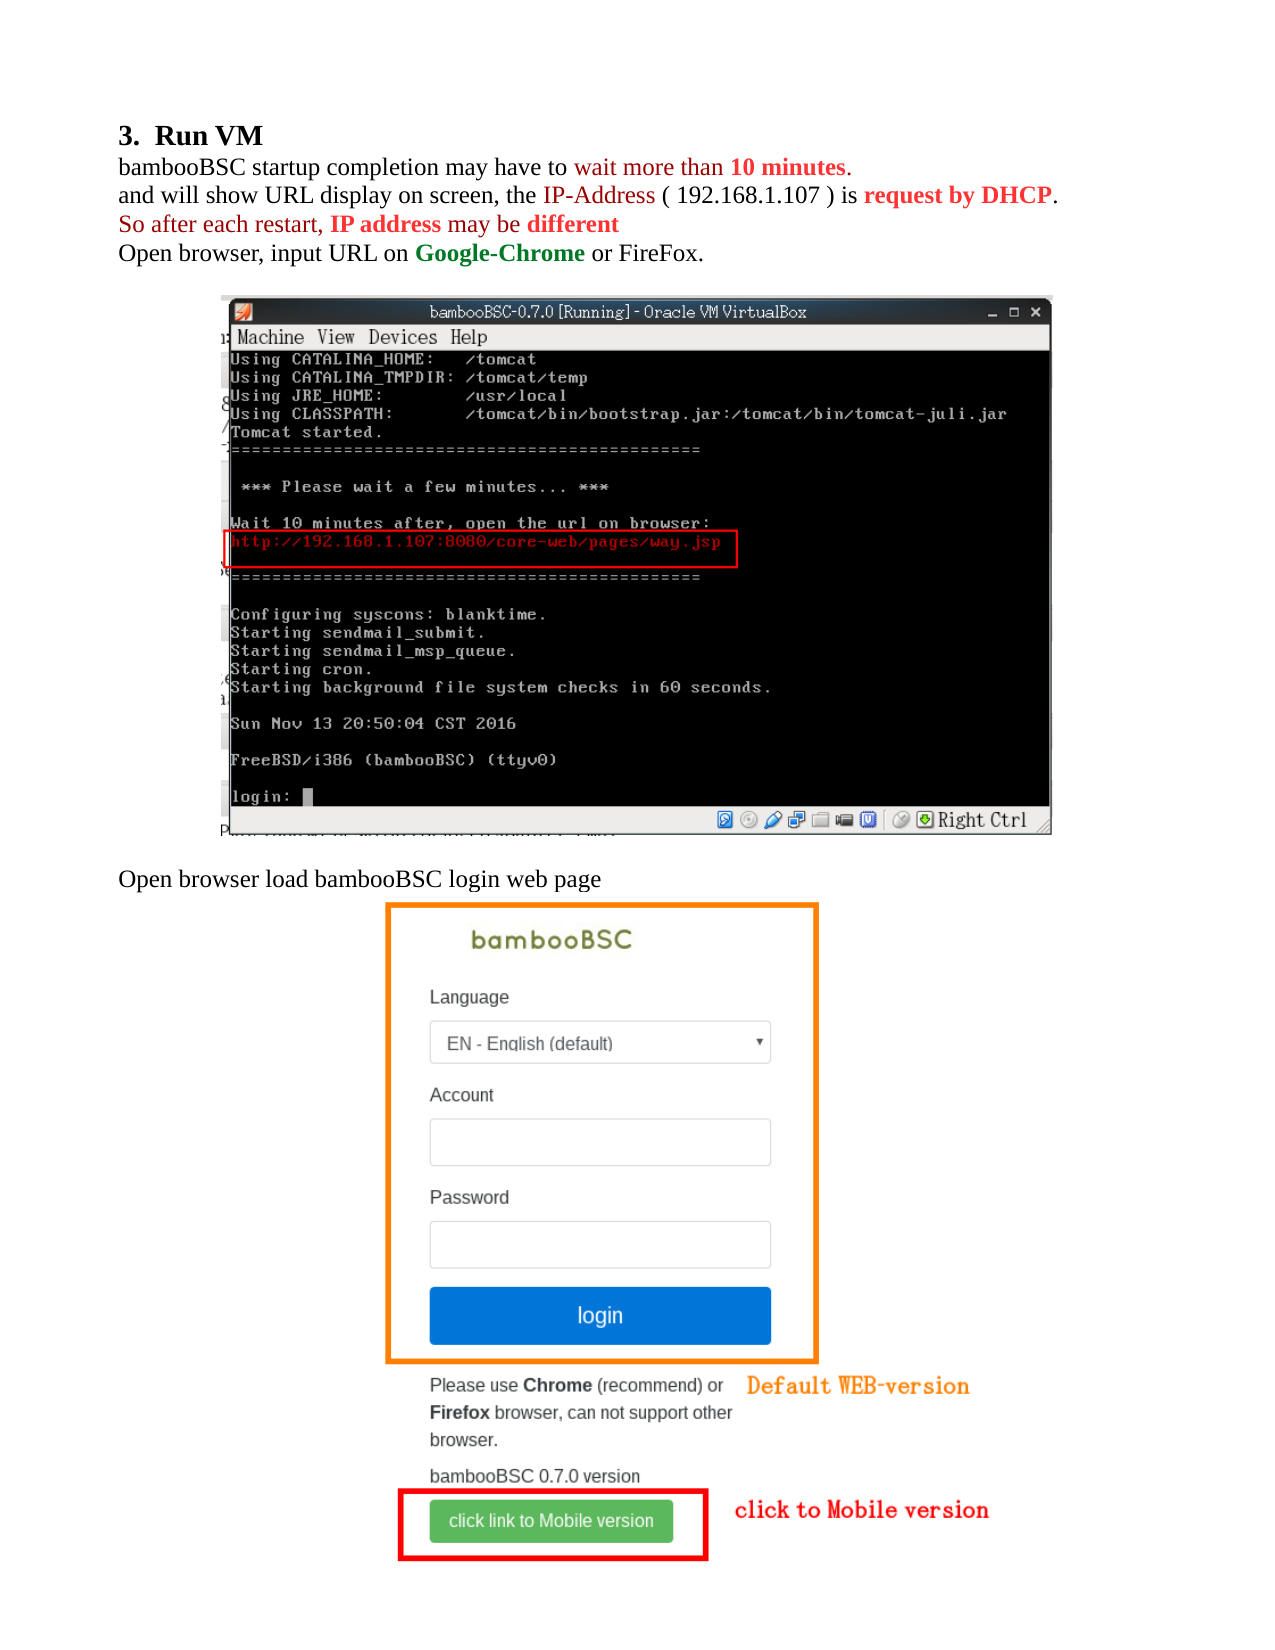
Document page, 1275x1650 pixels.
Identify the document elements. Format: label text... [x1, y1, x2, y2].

picture [221, 295, 1054, 836]
text Open browser load bambooBSC login web page [118, 864, 1157, 893]
picture [242, 892, 1033, 1576]
text and will show URL display on screen, the IP-Address ( 192.168.1.107 ) is request by DHCP. [118, 180, 1157, 209]
text bambooBSC startup completion may have to wait more than 10 minutes. [118, 152, 1157, 180]
text So after each restart, IP address may be different [118, 209, 1157, 238]
text 3. Run VM [118, 118, 1157, 152]
text Open browser, input URL on Google-Chrome or FireFox. [118, 238, 1157, 267]
